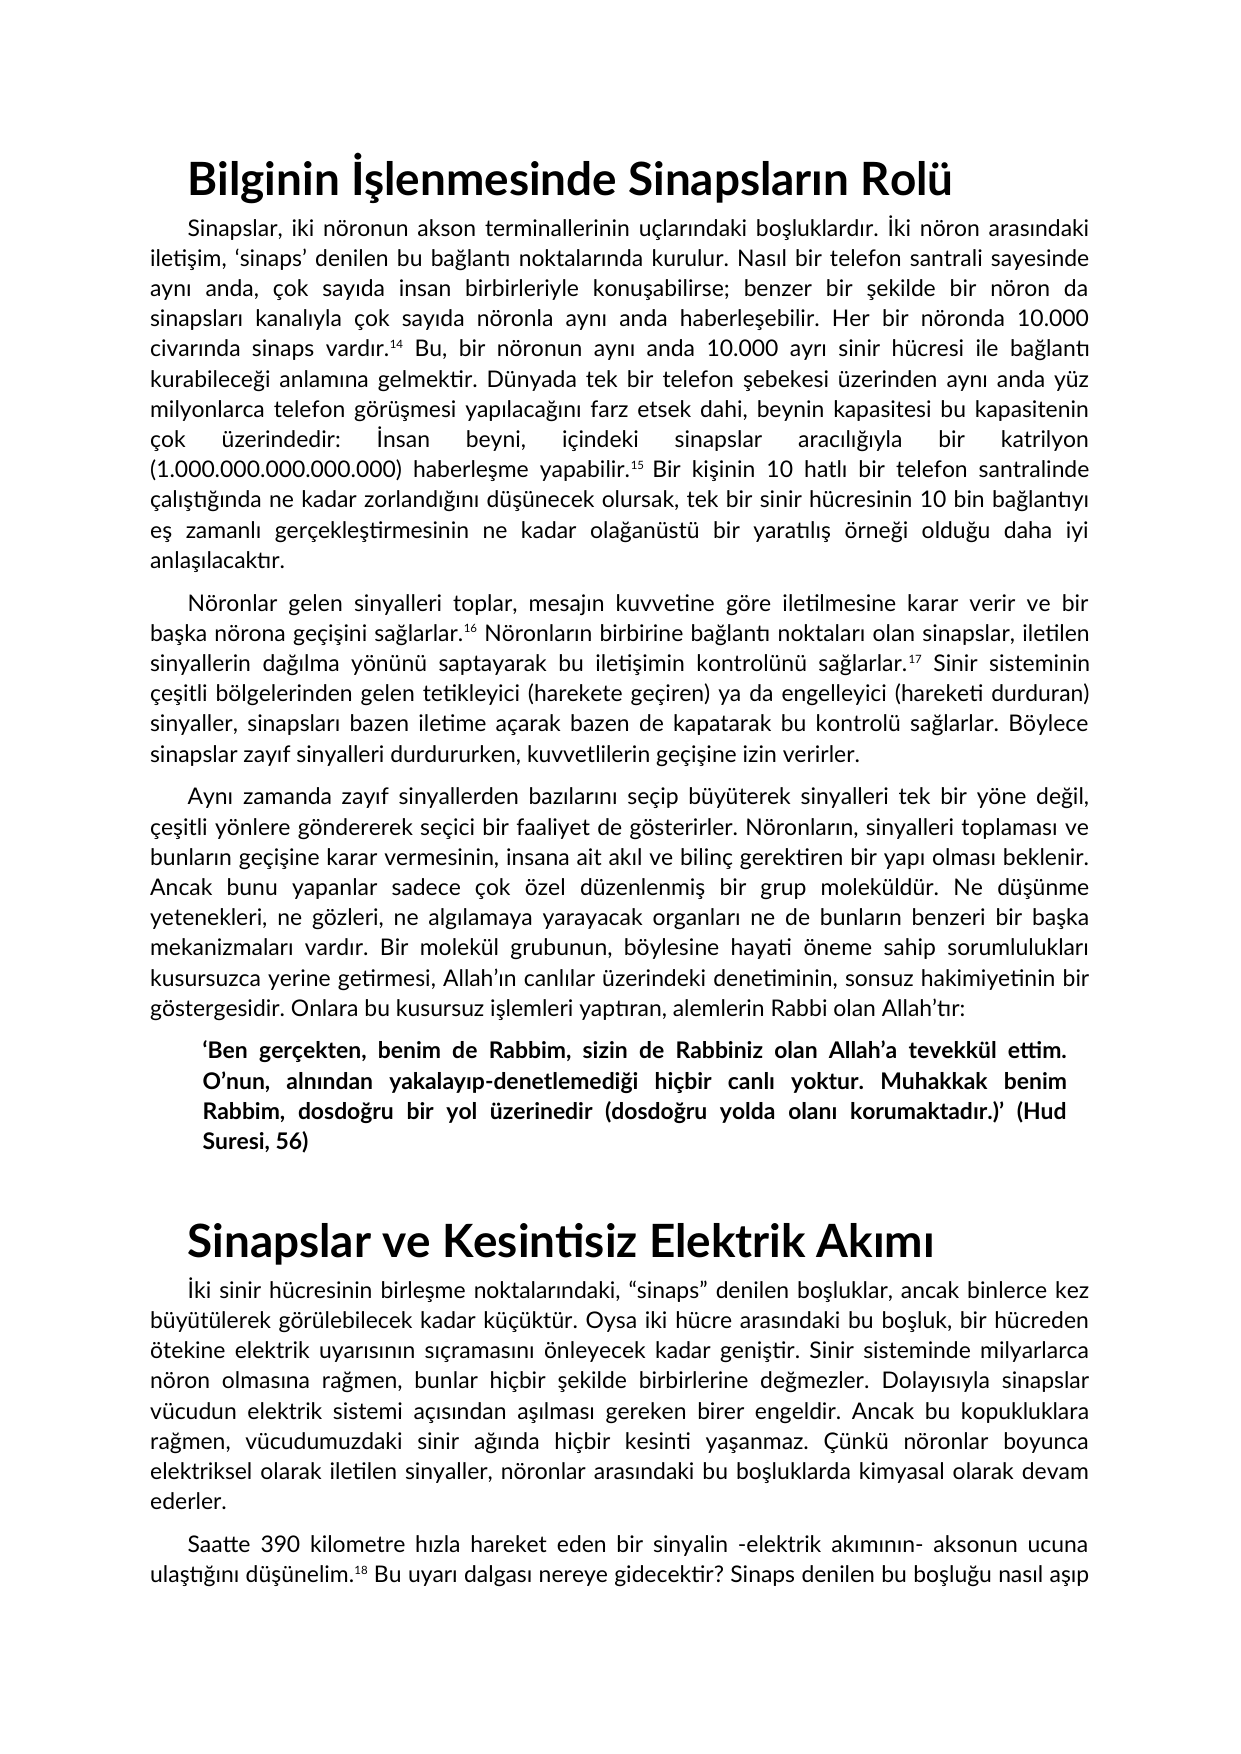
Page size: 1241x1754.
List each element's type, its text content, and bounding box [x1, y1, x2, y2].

text Sinapslar, iki nöronun akson terminallerinin uçlarındaki boşluklardır. İki nöron arasındaki iletişim, ‘sinaps’ denilen bu bağlantı noktalarında kurulur. Nasıl bir telefon santrali sayesinde aynı anda, çok sayıda insan birbirleriyle konuşabilirse; benzer bir şekilde bir nöron da sinapsları kanalıyla çok sayıda nöronla aynı anda haberleşebilir. Her bir nöronda 10.000 civarında sinaps vardır.14 Bu, bir nöronun aynı anda 10.000 ayrı sinir hücresi ile bağlantı kurabileceği anlamına gelmektir. Dünyada tek bir telefon şebekesi üzerinden aynı anda yüz milyonlarca telefon görüşmesi yapılacağını farz etsek dahi, beynin kapasitesi bu kapasitenin çok üzerindedir: İnsan beyni, içindeki sinapslar aracılığıyla bir katrilyon (1.000.000.000.000.000) haberleşme yapabilir.15 Bir kişinin 10 hatlı bir telefon santralinde çalıştığında ne kadar zorlandığını düşünecek olursak, tek bir sinir hücresinin 10 bin bağlantıyı eş zamanlı gerçekleştirmesinin ne kadar olağanüstü bir yaratılış örneği olduğu daha iyi anlaşılacaktır. [150, 213, 1090, 573]
text Aynı zamanda zayıf sinyallerden bazılarını seçip büyüterek sinyalleri tek bir yöne değil, çeşitli yönlere göndererek seçici bir faaliyet de gösterirler. Nöronların, sinyalleri toplaması ve bunların geçişine karar vermesinin, insana ait akıl ve bilinç gerektiren bir yapı olması beklenir. Ancak bunu yapanlar sadece çok özel düzenlenmiş bir grup moleküldür. Ne düşünme yetenekleri, ne gözleri, ne algılamaya yarayacak organları ne de bunların benzeri bir başka mekanizmaları vardır. Bir molekül grubunun, böylesine hayati öneme sahip sorumlulukları kusursuzca yerine getirmesi, Allah’ın canlılar üzerindeki denetiminin, sonsuz hakimiyetinin bir göstergesidir. Onlara bu kusursuz işlemleri yaptıran, alemlerin Rabbi olan Allah’tır: [150, 782, 1090, 1021]
text Nöronlar gelen sinyalleri toplar, mesajın kuvvetine göre iletilmesine karar verir ve bir başka nörona geçişini sağlarlar.16 Nöronların birbirine bağlantı noktaları olan sinapslar, iletilen sinyallerin dağılma yönünü saptayarak bu iletişimin kontrolünü sağlarlar.17 Sinir sisteminin çeşitli bölgelerinden gelen tetikleyici (harekete geçiren) ya da engelleyici (hareketi durduran) sinyaller, sinapsları bazen iletime açarak bazen de kapatarak bu kontrolü sağlarlar. Böylece sinapslar zayıf sinyalleri durdururken, kuvvetlilerin geçişine izin verirler. [150, 588, 1090, 767]
text Saatte 390 kilometre hızla hareket eden bir sinyalin -elektrik akımının- aksonun ucuna ulaştığını düşünelim.18 Bu uyarı dalgası nereye gidecektir? Sinaps denilen bu boşluğu nasıl aşıp [150, 1530, 1090, 1587]
text ‘Ben gerçekten, benim de Rabbim, sizin de Rabbiniz olan Allah’a tevekkül ettim. O’nun, alnından yakalayıp-denetlemediği hiçbir canlı yoktur. Muhakkak benim Rabbim, dosdoğru bir yol üzerinedir (dosdoğru yolda olanı korumaktadır.)’ (Hud Suresi, 56) [202, 1036, 1068, 1154]
subtitle Sinapslar ve Kesintisiz Elektrik Akımı [187, 1212, 1090, 1267]
subtitle Bilginin İşlenmesinde Sinapsların Rolü [187, 150, 1090, 205]
text İki sinir hücresinin birleşme noktalarındaki, “sinaps” denilen boşluklar, ancak binlerce kez büyütülerek görülebilecek kadar küçüktür. Oysa iki hücre arasındaki bu boşluk, bir hücreden ötekine elektrik uyarısının sıçramasını önleyecek kadar geniştir. Sinir sisteminde milyarlarca nöron olmasına rağmen, bunlar hiçbir şekilde birbirlerine değmezler. Dolayısıyla sinapslar vücudun elektrik sistemi açısından aşılması gereken birer engeldir. Ancak bu kopukluklara rağmen, vücudumuzdaki sinir ağında hiçbir kesinti yaşanmaz. Çünkü nöronlar boyunca elektriksel olarak iletilen sinyaller, nöronlar arasındaki bu boşluklarda kimyasal olarak devam ederler. [150, 1276, 1090, 1514]
